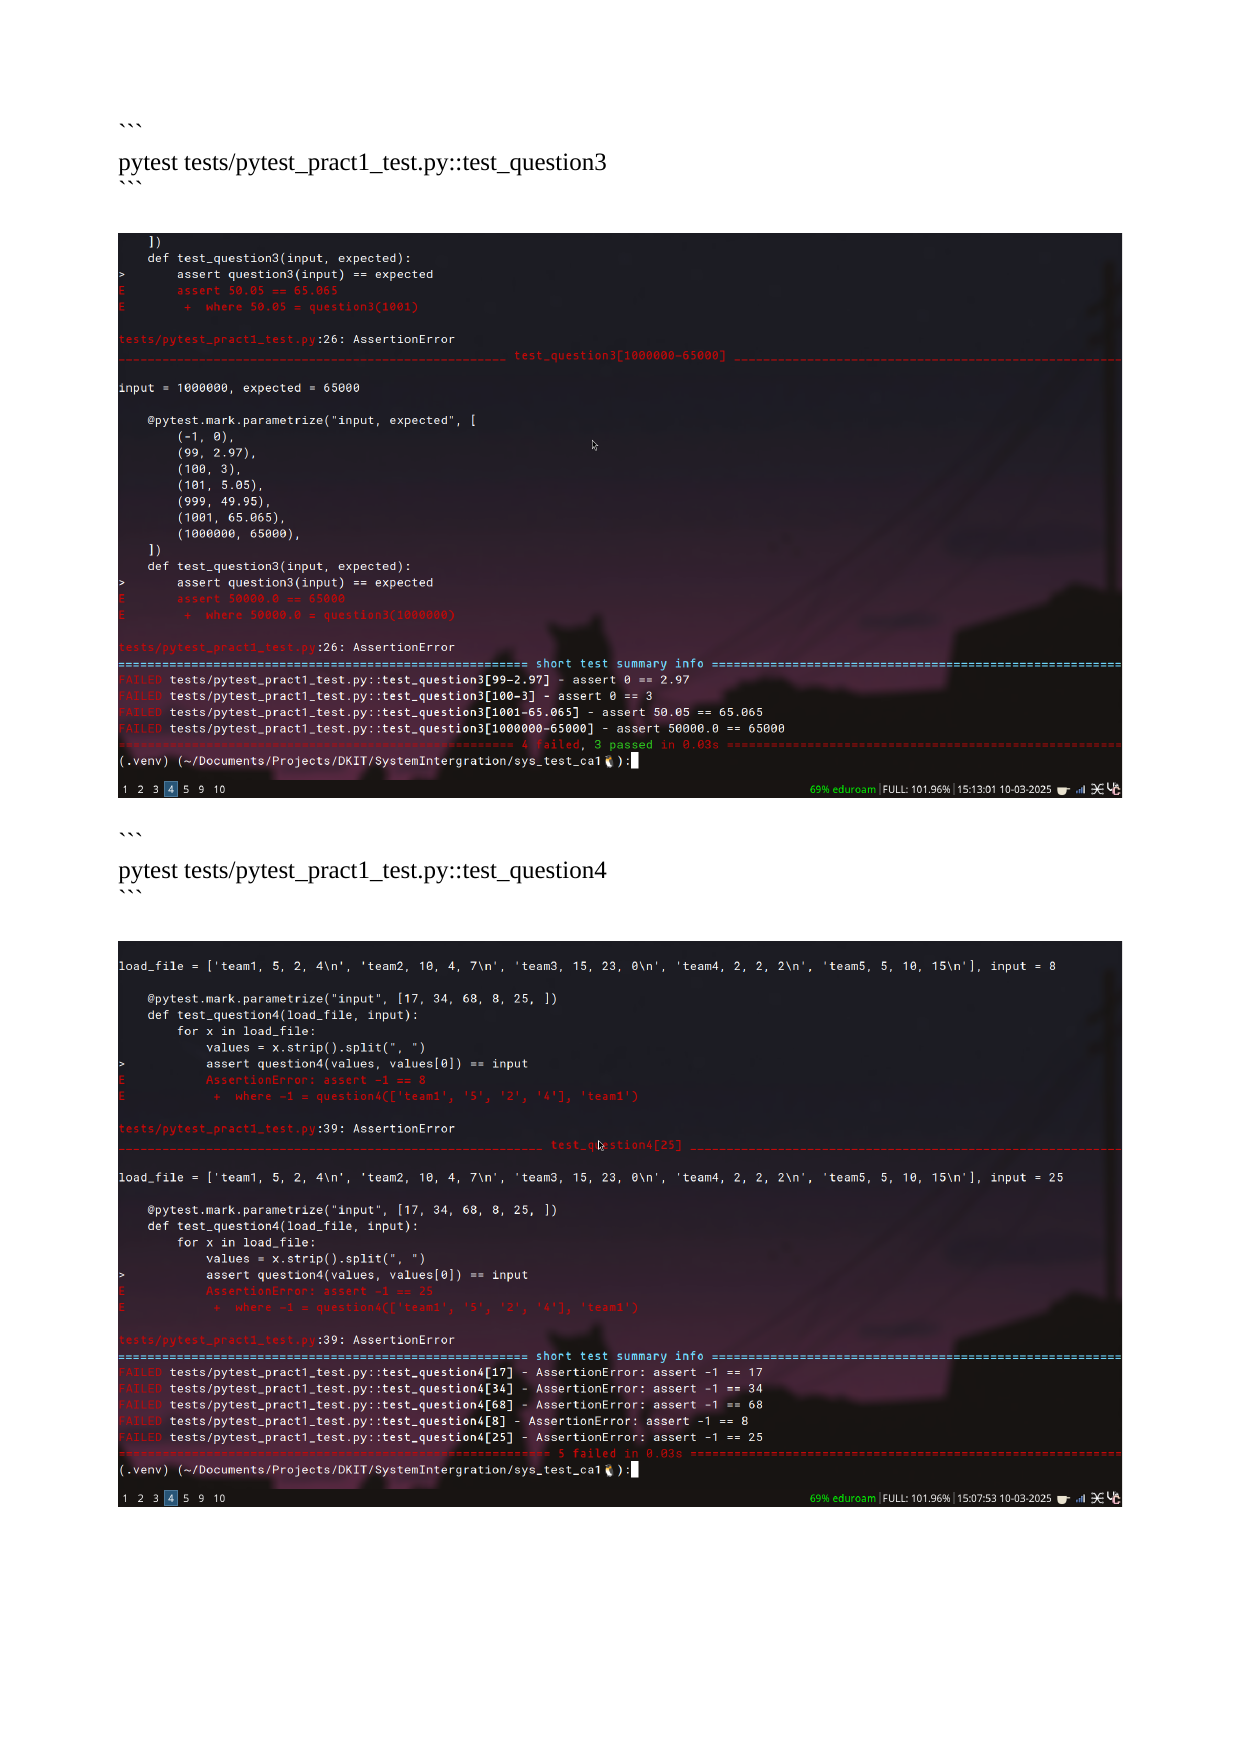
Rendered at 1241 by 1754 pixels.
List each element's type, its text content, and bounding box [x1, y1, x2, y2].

text ``` [118, 884, 1122, 913]
picture [118, 941, 1123, 1507]
text pytest tests/pytest_pract1_test.py::test_question4 [118, 855, 1122, 884]
picture [118, 233, 1123, 798]
text ``` [118, 176, 1122, 204]
text pytest tests/pytest_pract1_test.py::test_question3 [118, 147, 1122, 176]
text ``` [118, 827, 1122, 855]
text ``` [118, 118, 1122, 147]
